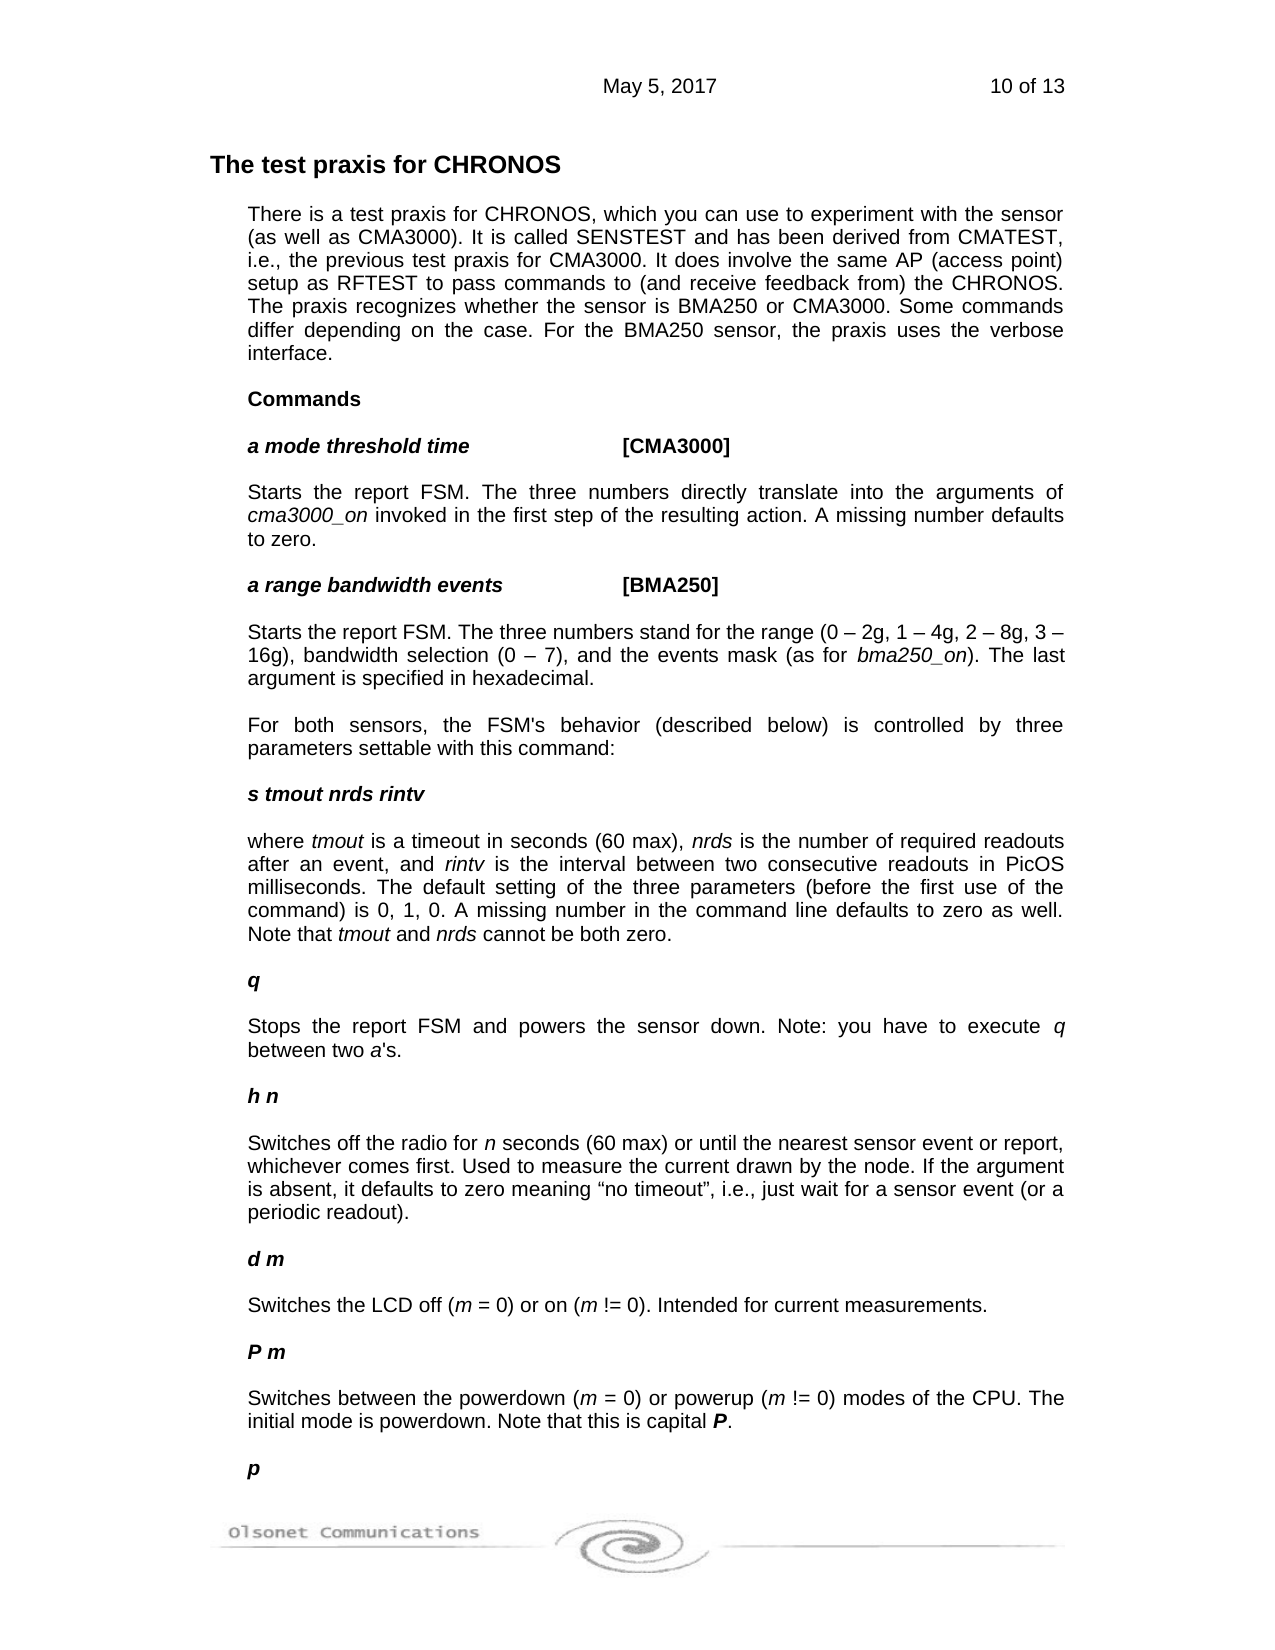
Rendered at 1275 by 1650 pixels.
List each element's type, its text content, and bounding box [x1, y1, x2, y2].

text h n [247, 1085, 1065, 1108]
text For both sensors, the FSM's behavior (described below) is controlled by three parameters settable with this command: [247, 713, 1065, 759]
text q [247, 969, 1065, 992]
picture [210, 1504, 1065, 1596]
subtitle Commands [247, 388, 1065, 411]
text Starts the report FSM. The three numbers stand for the range (0 – 2g, 1 – 4g, 2 – 8g, 3 – 16g), bandwidth selection (0 – 7), and the events mask (as for bma250_on). The last argument is specified in hexadecimal. [247, 620, 1065, 690]
text P m [247, 1340, 1065, 1363]
text a range bandwidth events [BMA250] [247, 574, 1065, 597]
text d m [247, 1247, 1065, 1271]
text where tmout is a timeout in seconds (60 max), nrds is the number of required readouts after an event, and rintv is the interval between two consecutive readouts in PicOS milliseconds. The default setting of the three parameters (before the first use of the command) is 0, 1, 0. A missing number in the command line defaults to zero as well. Note that tmout and nrds cannot be both zero. [247, 829, 1065, 945]
text a mode threshold time [CMA3000] [247, 434, 1065, 458]
text s tmout nrds rintv [247, 783, 1065, 806]
subtitle The test praxis for CHRONOS [210, 151, 1065, 179]
text Starts the report FSM. The three numbers directly translate into the arguments of cma3000_on invoked in the first step of the resulting action. A missing number defaults to zero. [247, 481, 1065, 551]
text Switches between the powerdown (m = 0) or powerup (m != 0) modes of the CPU. The initial mode is powerdown. Note that this is capital P. [247, 1387, 1065, 1433]
text There is a test praxis for CHRONOS, which you can use to experiment with the sensor (as well as CMA3000). It is called SENSTEST and has been derived from CMATEST, i.e., the previous test praxis for CMA3000. It does involve the same AP (access point) setup as RFTEST to pass commands to (and receive feedback from) the CHRONOS. The praxis recognizes whether the sensor is BMA250 or CMA3000. Some commands differ depending on the case. For the BMA250 sensor, the praxis uses the verbose interface. [247, 202, 1065, 365]
text Stops the report FSM and powers the sensor down. Note: you have to execute q between two a's. [247, 1015, 1065, 1062]
text p [247, 1456, 1065, 1480]
text Switches the LCD off (m = 0) or on (m != 0). Intended for current measurements. [247, 1294, 1065, 1317]
text Switches off the radio for n seconds (60 max) or until the nearest sensor event or report, whichever comes first. Used to measure the current drawn by the node. If the argument is absent, it defaults to zero meaning “no timeout”, i.e., just wait for a sensor event (or a periodic readout). [247, 1131, 1065, 1224]
